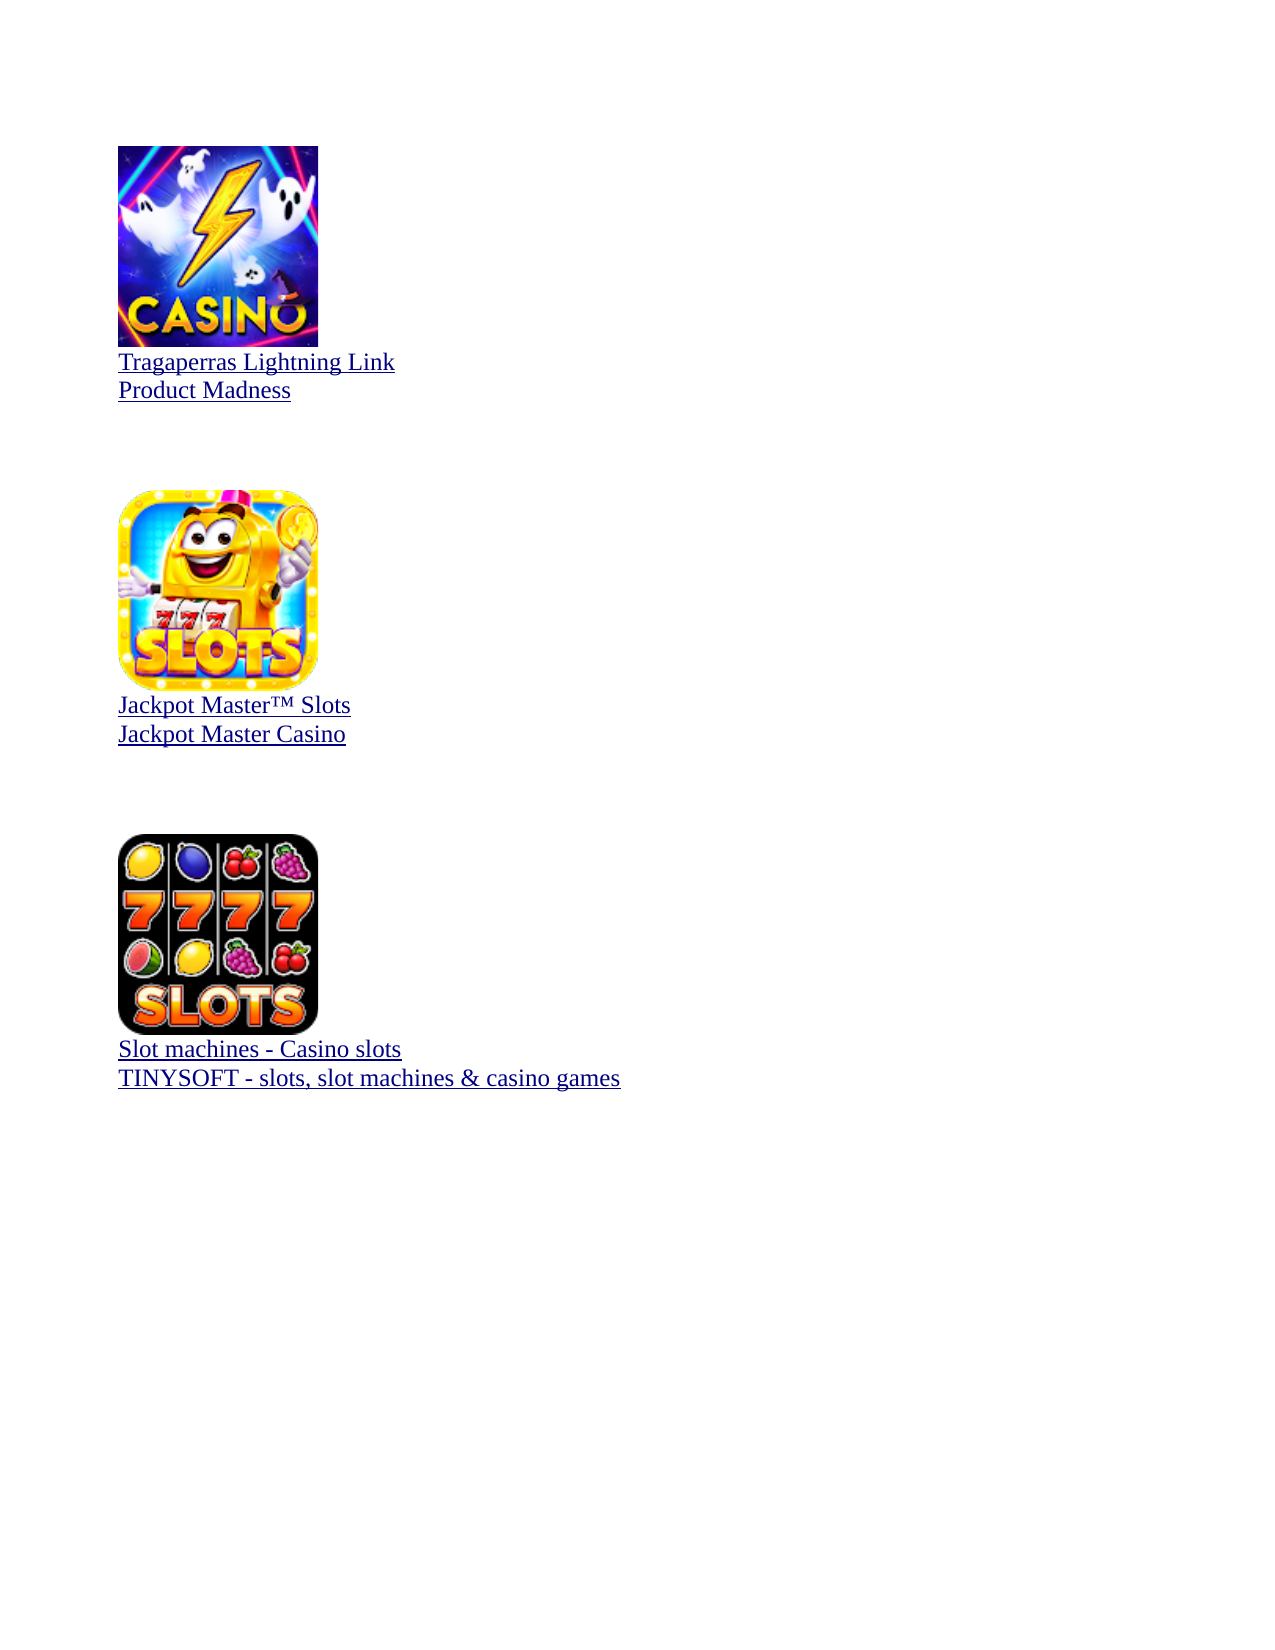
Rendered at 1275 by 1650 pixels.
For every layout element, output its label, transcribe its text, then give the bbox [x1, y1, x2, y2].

picture [118, 146, 319, 347]
text Tragaperras Lightning Link [118, 347, 1157, 376]
text Slot machines - Casino slots [118, 1034, 1157, 1063]
text Product Madness [118, 376, 1157, 404]
text Jackpot Master™ Slots [118, 691, 1157, 719]
text TINYSOFT - slots, slot machines & casino games [118, 1063, 1157, 1092]
picture [118, 490, 319, 691]
picture [118, 834, 319, 1035]
text Jackpot Master Casino [118, 719, 1157, 748]
